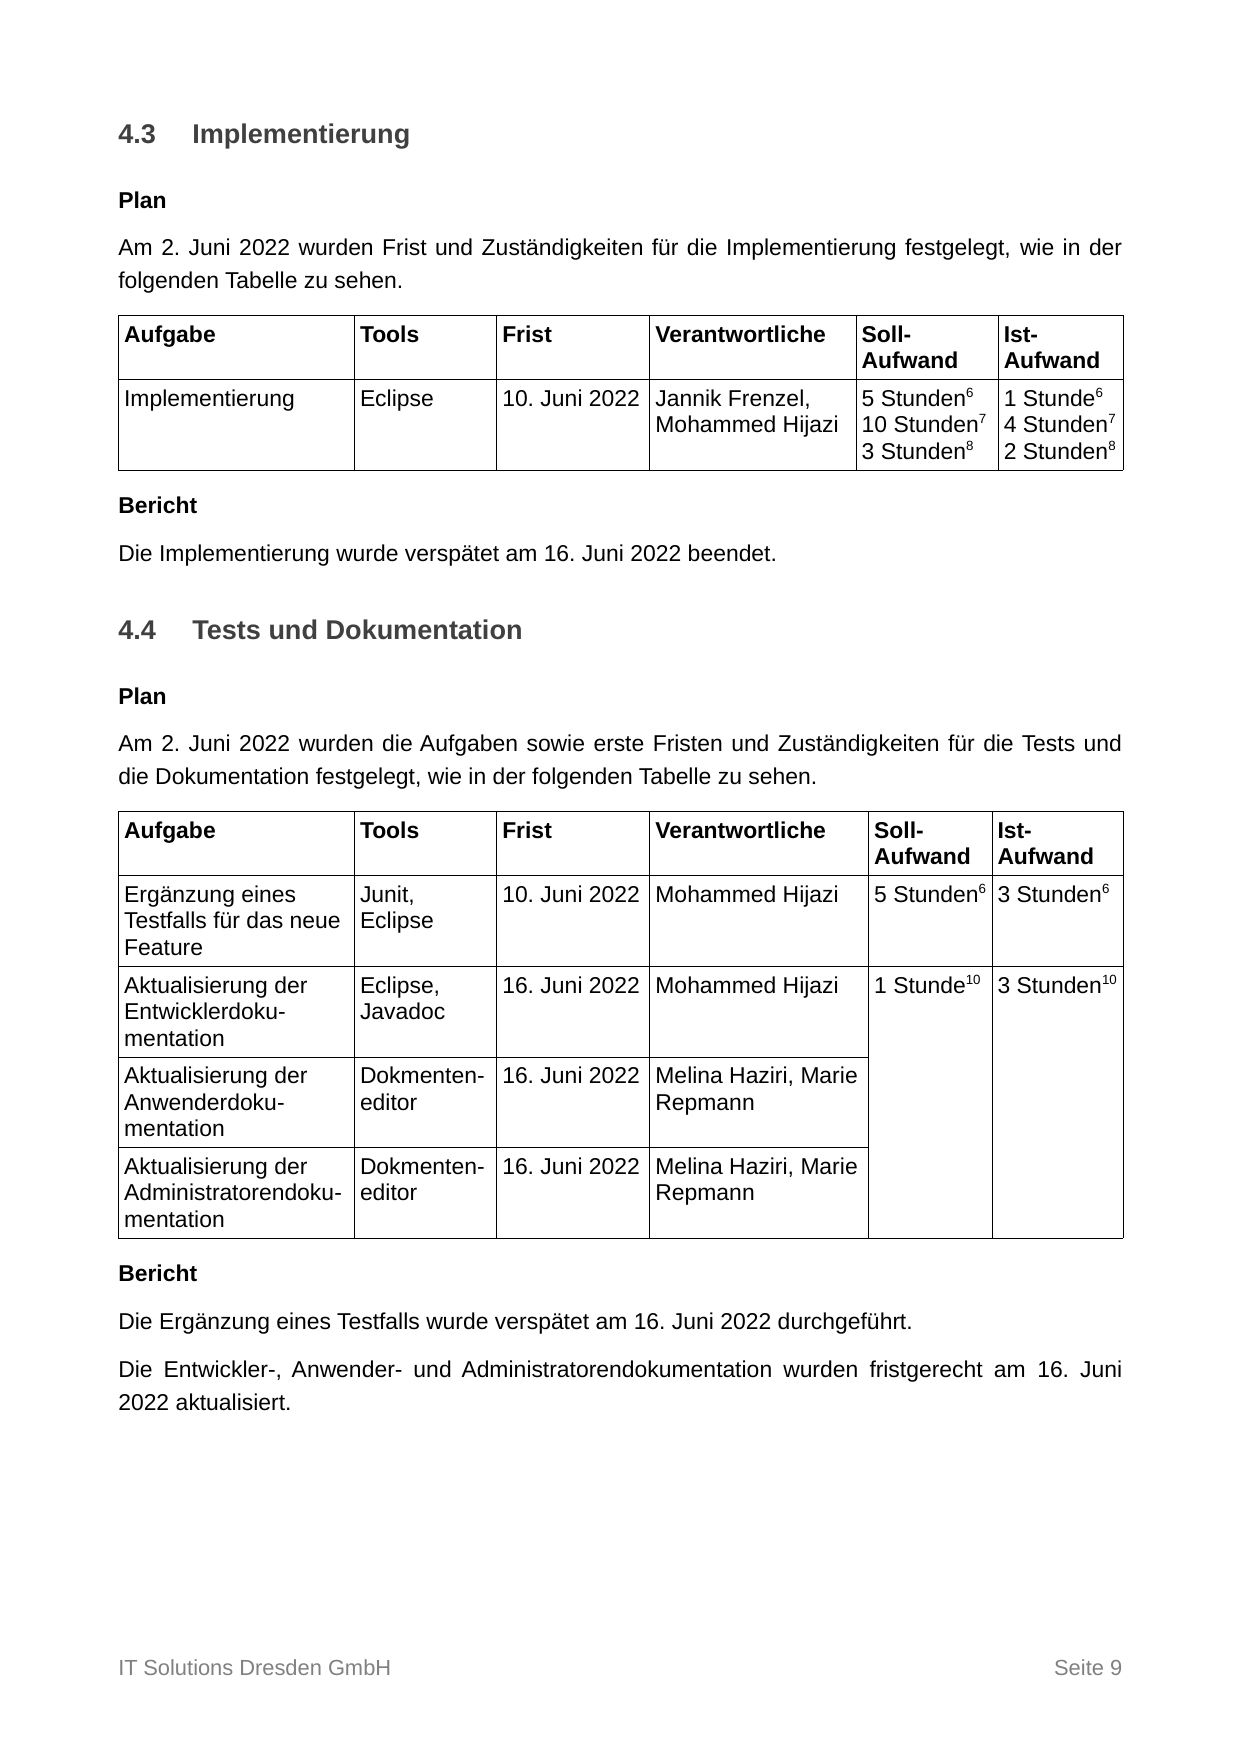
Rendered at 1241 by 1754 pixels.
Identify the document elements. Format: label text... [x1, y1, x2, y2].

table_cell 5 Stunden6 [869, 876, 992, 966]
table_cell 1 Stunde10 [869, 967, 992, 1238]
table_cell 3 Stunden10 [993, 967, 1123, 1238]
text Die Ergänzung eines Testfalls wurde verspätet am 16. Juni 2022 durchgeführt. [118, 1308, 1122, 1334]
table_header Frist [497, 812, 649, 875]
table_header Aufgabe [119, 316, 354, 379]
table_cell 10. Juni 2022 [497, 876, 649, 966]
table_header Ist-Aufwand [999, 316, 1123, 379]
table_header Verantwortliche [650, 316, 856, 379]
text Die Implementierung wurde verspätet am 16. Juni 2022 beendet. [118, 540, 1122, 566]
text Am 2. Juni 2022 wurden Frist und Zuständigkeiten für die Implementierung festgelegt, wie in der folgenden Tabelle zu sehen. [118, 234, 1122, 293]
table_cell Mohammed Hijazi [650, 967, 868, 1057]
table_cell 16. Juni 2022 [497, 1148, 649, 1238]
table_cell Jannik Frenzel, Mohammed Hijazi [650, 380, 856, 470]
table_header Tools [355, 316, 496, 379]
table_cell Aktualisierung der Entwicklerdoku-mentation [119, 967, 354, 1057]
table_cell 3 Stunden6 [993, 876, 1123, 966]
table_cell Melina Haziri, Marie Repmann [650, 1058, 868, 1147]
table_cell Implementierung [119, 380, 354, 470]
table_cell 5 Stunden6 10 Stunden7 3 Stunden8 [857, 380, 998, 470]
subtitle Plan [118, 187, 1122, 213]
subtitle Tests und Dokumentation [118, 614, 1122, 646]
table_cell Eclipse, Javadoc [355, 967, 496, 1057]
subtitle Bericht [118, 1260, 1122, 1287]
table_cell 1 Stunde6 4 Stunden7 2 Stunden8 [999, 380, 1123, 470]
table_cell Eclipse [355, 380, 496, 470]
subtitle Bericht [118, 492, 1122, 519]
table_header Soll-Aufwand [857, 316, 998, 379]
table_cell Junit, Eclipse [355, 876, 496, 966]
table_header Tools [355, 812, 496, 875]
table_header Frist [497, 316, 649, 379]
table_cell Dokmenten-editor [355, 1148, 496, 1238]
subtitle Plan [118, 683, 1122, 709]
table_cell Melina Haziri, Marie Repmann [650, 1148, 868, 1238]
table_cell Dokmenten-editor [355, 1058, 496, 1147]
subtitle Implementierung [118, 118, 1122, 149]
table_cell Mohammed Hijazi [650, 876, 868, 966]
table_cell 16. Juni 2022 [497, 1058, 649, 1147]
table_cell Ergänzung eines Testfalls für das neue Feature [119, 876, 354, 966]
table_header Verantwortliche [650, 812, 868, 875]
table_cell 16. Juni 2022 [497, 967, 649, 1057]
table_header Soll-Aufwand [869, 812, 992, 875]
table_header Ist-Aufwand [993, 812, 1123, 875]
table_cell Aktualisierung der Administratorendoku-mentation [119, 1148, 354, 1238]
text Die Entwickler-, Anwender- und Administratorendokumentation wurden fristgerecht am 16. Juni 2022 aktualisiert. [118, 1356, 1122, 1415]
text Am 2. Juni 2022 wurden die Aufgaben sowie erste Fristen und Zuständigkeiten für die Tests und die Dokumentation festgelegt, wie in der folgenden Tabelle zu sehen. [118, 730, 1122, 790]
table_cell Aktualisierung der Anwenderdoku-mentation [119, 1058, 354, 1147]
table_header Aufgabe [119, 812, 354, 875]
table_cell 10. Juni 2022 [497, 380, 649, 470]
